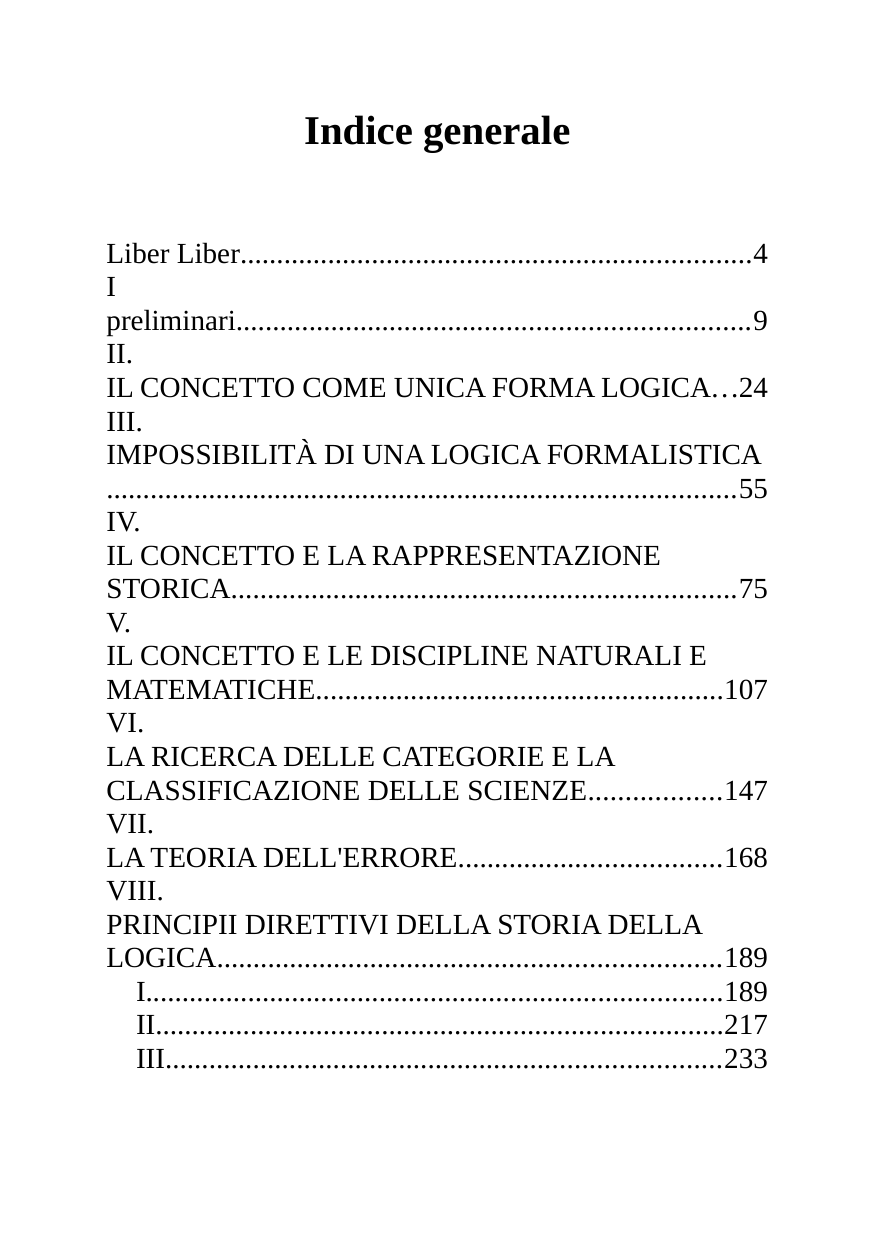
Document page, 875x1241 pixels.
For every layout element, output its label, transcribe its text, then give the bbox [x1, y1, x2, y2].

text VII. LA TEORIA DELL'ERRORE 168 [106, 806, 768, 873]
subtitle Indice generale [106, 106, 768, 153]
text VI. LA RICERCA DELLE CATEGORIE E LA CLASSIFICAZIONE DELLE SCIENZE 147 [106, 706, 768, 806]
text III. 233 [136, 1041, 768, 1074]
text I. 189 [136, 974, 768, 1007]
text IV. IL CONCETTO E LA RAPPRESENTAZIONE STORICA. 75 [106, 504, 768, 605]
text II. IL CONCETTO COME UNICA FORMA LOGICA 24 [106, 337, 768, 404]
text Liber Liber 4 [106, 236, 768, 269]
text III. IMPOSSIBILITÀ DI UNA LOGICA FORMALISTICA 55 [106, 404, 768, 504]
text VIII. PRINCIPII DIRETTIVI DELLA STORIA DELLA LOGICA. 189 [106, 873, 768, 974]
text II. 217 [136, 1007, 768, 1041]
text I preliminari 9 [106, 269, 768, 337]
text V. IL CONCETTO E LE DISCIPLINE NATURALI E MATEMATICHE 107 [106, 605, 768, 706]
